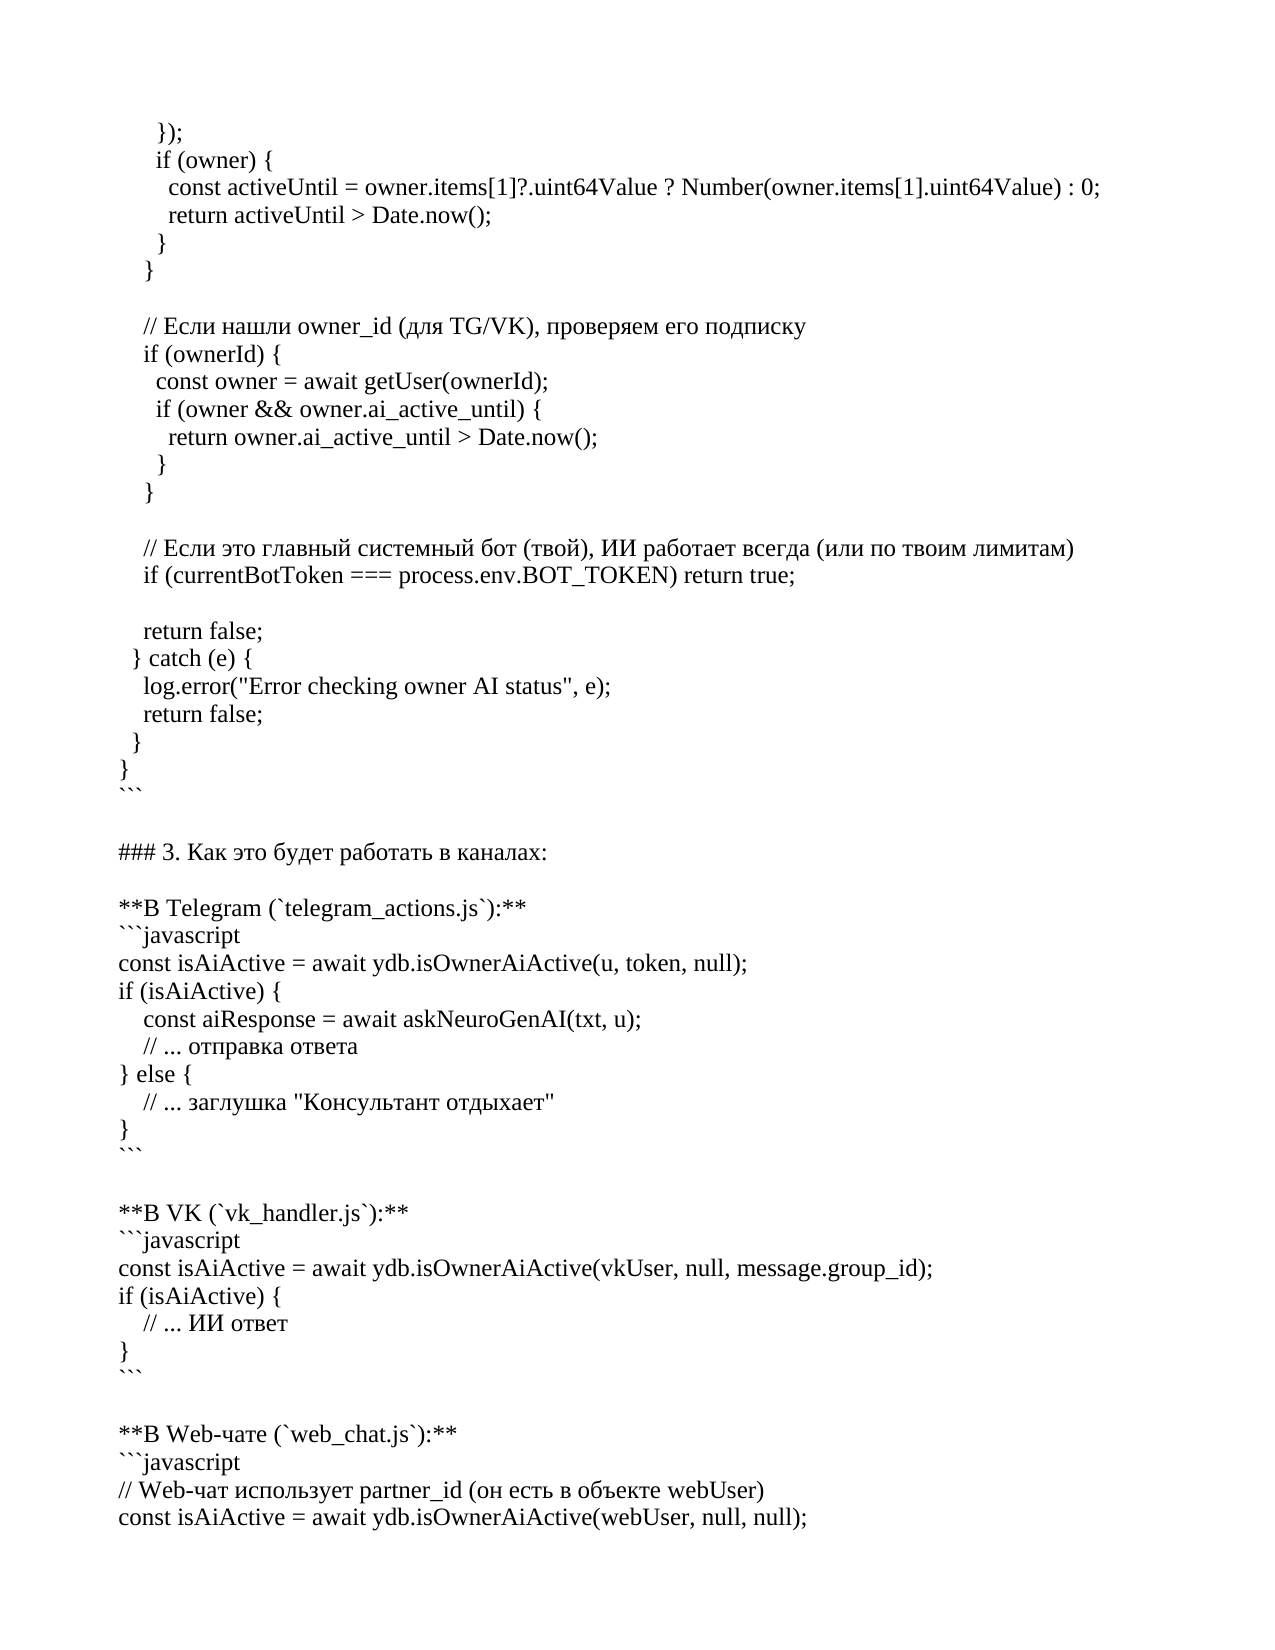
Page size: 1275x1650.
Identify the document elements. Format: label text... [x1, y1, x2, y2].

text ```javascript [118, 1448, 1157, 1476]
text ``` [118, 1143, 1157, 1171]
text return false; [118, 700, 1157, 728]
text // ... заглушка "Консультант отдыхает" [118, 1088, 1157, 1116]
text return false; [118, 617, 1157, 644]
text if (owner) { [118, 146, 1157, 173]
text } [118, 478, 1157, 506]
text ```javascript [118, 922, 1157, 949]
text const activeUntil = owner.items[1]?.uint64Value ? Number(owner.items[1].uint64Value) : 0; [118, 173, 1157, 201]
text } [118, 451, 1157, 478]
text const owner = await getUser(ownerId); [118, 367, 1157, 395]
text const aiResponse = await askNeuroGenAI(txt, u); [118, 1005, 1157, 1032]
text // Если это главный системный бот (твой), ИИ работает всегда (или по твоим лимитам) [118, 534, 1157, 561]
text const isAiActive = await ydb.isOwnerAiActive(vkUser, null, message.group_id); [118, 1254, 1157, 1282]
text if (isAiActive) { [118, 977, 1157, 1005]
text return owner.ai_active_until > Date.now(); [118, 423, 1157, 451]
text // ... ИИ ответ [118, 1309, 1157, 1337]
text ### 3. Как это будет работать в каналах: [118, 838, 1157, 866]
text }); [118, 118, 1157, 146]
text if (isAiActive) { [118, 1282, 1157, 1309]
text // Web-чат использует partner_id (он есть в объекте webUser) [118, 1476, 1157, 1503]
text } [118, 728, 1157, 755]
text } [118, 1337, 1157, 1365]
text ``` [118, 783, 1157, 811]
text } [118, 1116, 1157, 1143]
text } [118, 755, 1157, 783]
text ``` [118, 1365, 1157, 1393]
text return activeUntil > Date.now(); [118, 201, 1157, 229]
text **В Telegram (`telegram_actions.js`):** [118, 894, 1157, 922]
text ```javascript [118, 1226, 1157, 1254]
text // ... отправка ответа [118, 1032, 1157, 1060]
text log.error("Error checking owner AI status", e); [118, 672, 1157, 700]
text // Если нашли owner_id (для TG/VK), проверяем его подписку [118, 312, 1157, 340]
text } [118, 229, 1157, 257]
text **В VK (`vk_handler.js`):** [118, 1199, 1157, 1226]
text } [118, 257, 1157, 284]
text const isAiActive = await ydb.isOwnerAiActive(u, token, null); [118, 949, 1157, 977]
text } else { [118, 1060, 1157, 1088]
text if (ownerId) { [118, 340, 1157, 367]
text if (currentBotToken === process.env.BOT_TOKEN) return true; [118, 561, 1157, 589]
text } catch (e) { [118, 644, 1157, 672]
text **В Web-чате (`web_chat.js`):** [118, 1420, 1157, 1448]
text if (owner && owner.ai_active_until) { [118, 395, 1157, 423]
text const isAiActive = await ydb.isOwnerAiActive(webUser, null, null); [118, 1503, 1157, 1531]
